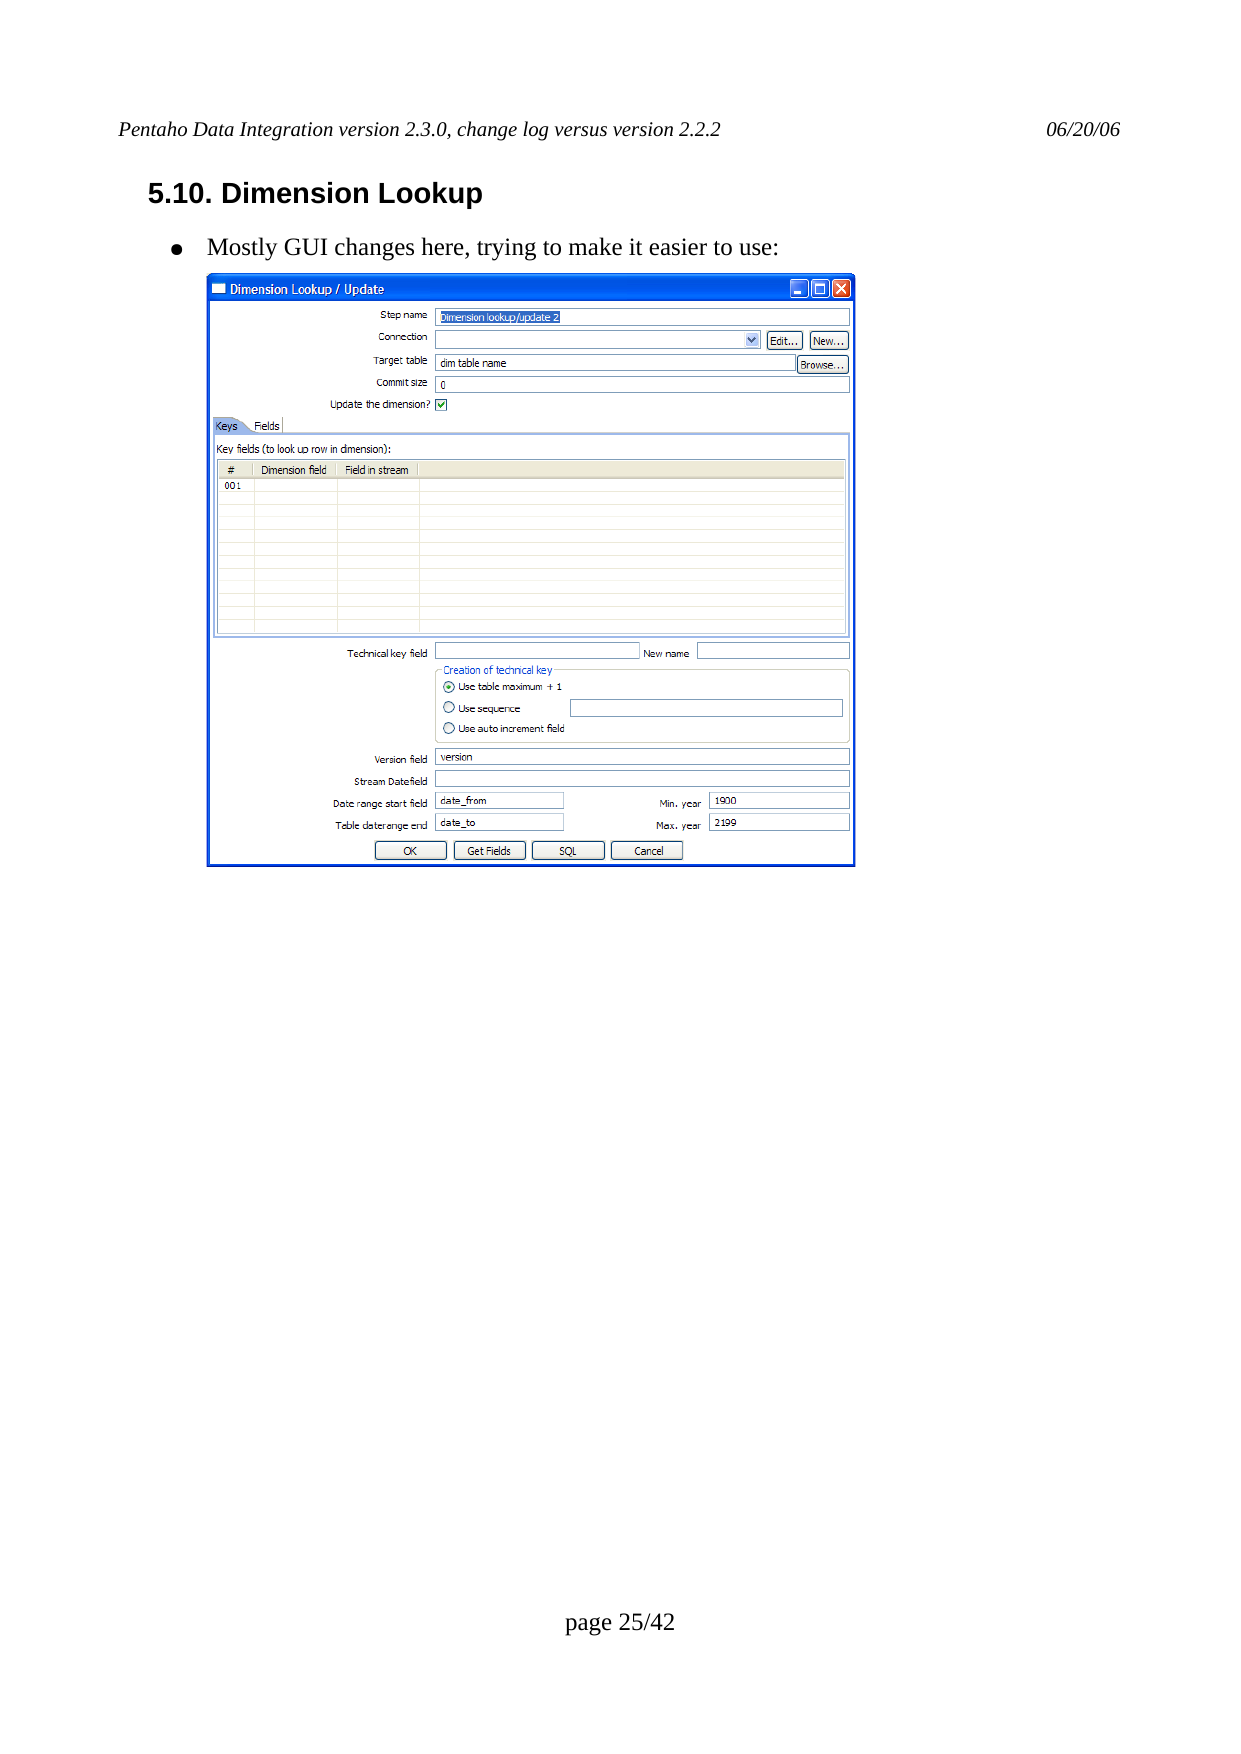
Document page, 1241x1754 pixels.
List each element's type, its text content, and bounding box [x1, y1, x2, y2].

picture [206, 273, 856, 867]
list Mostly GUI changes here, trying to make it easier to use: [207, 233, 1122, 261]
subtitle Dimension Lookup [148, 177, 1122, 209]
